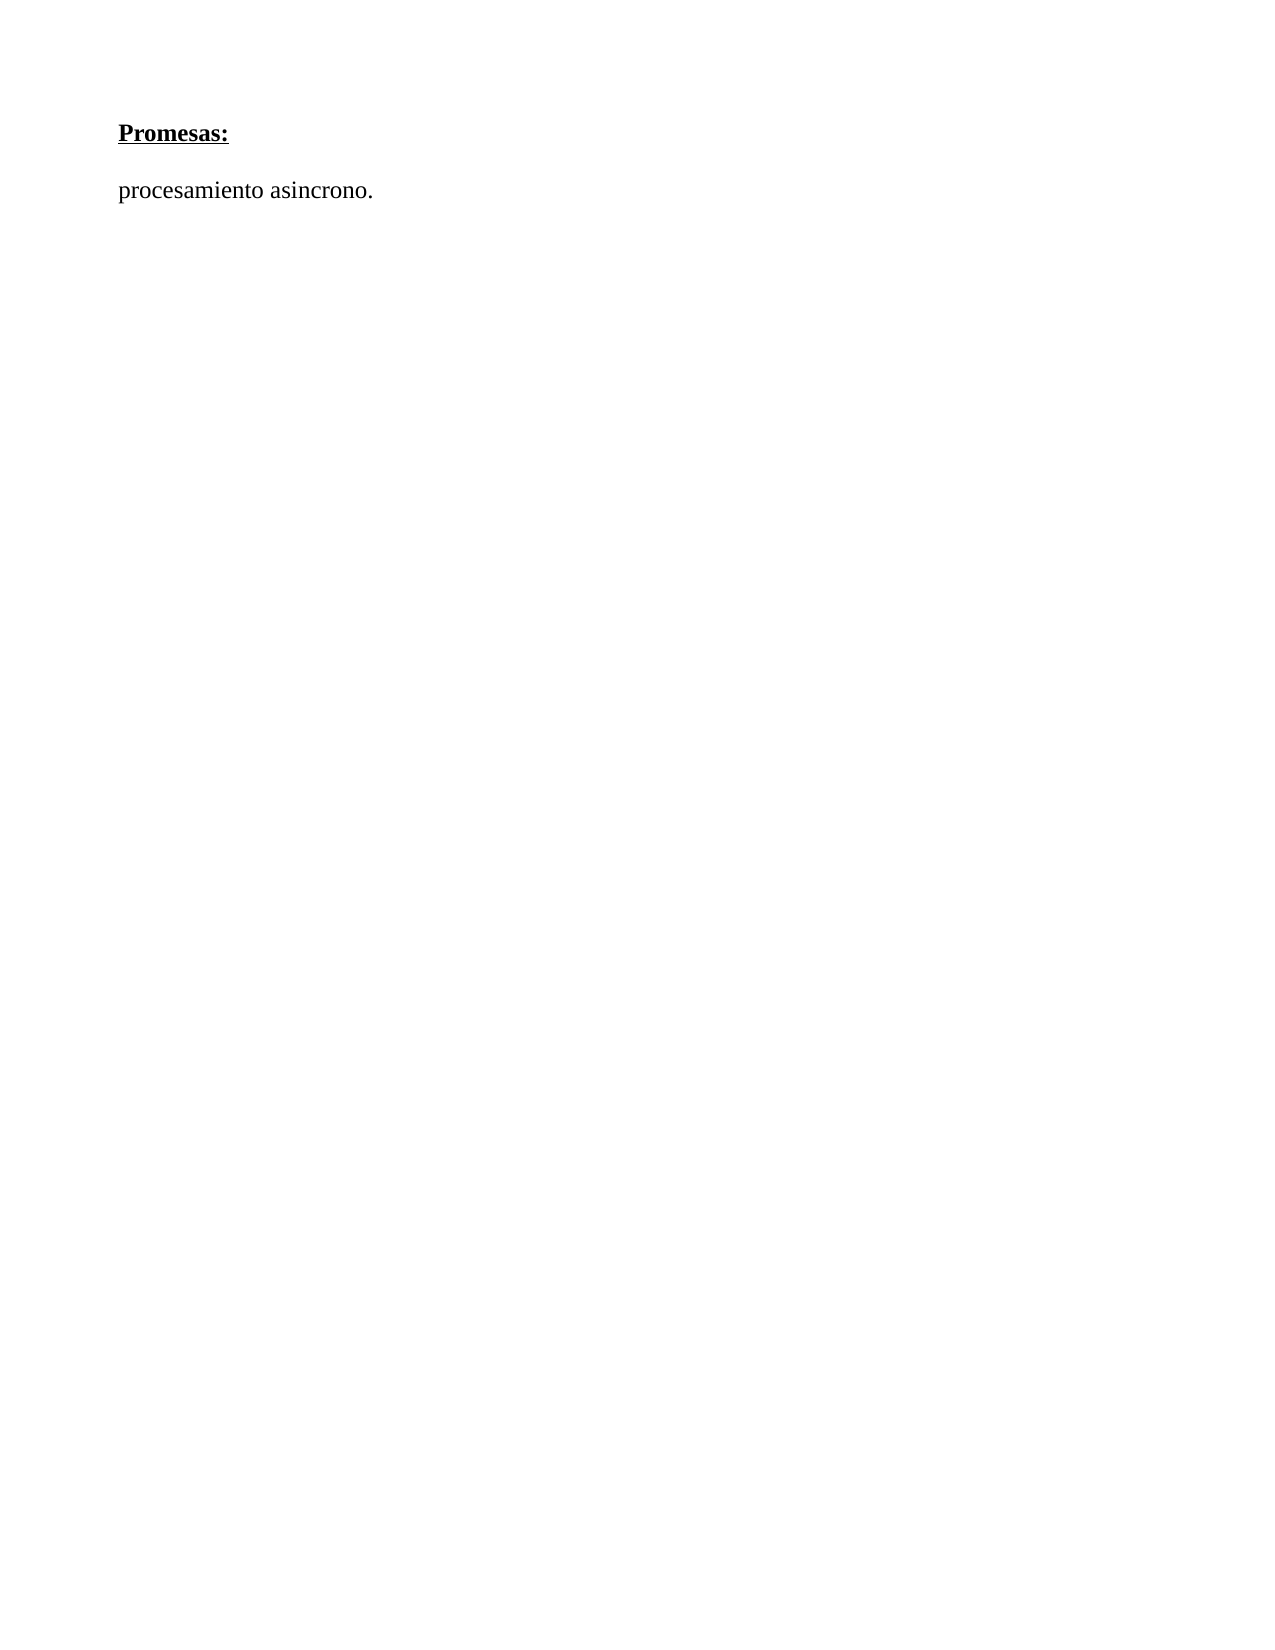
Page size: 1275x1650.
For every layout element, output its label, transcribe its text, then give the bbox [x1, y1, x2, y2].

text Promesas: [118, 118, 1157, 147]
text procesamiento asincrono. [118, 176, 1157, 204]
